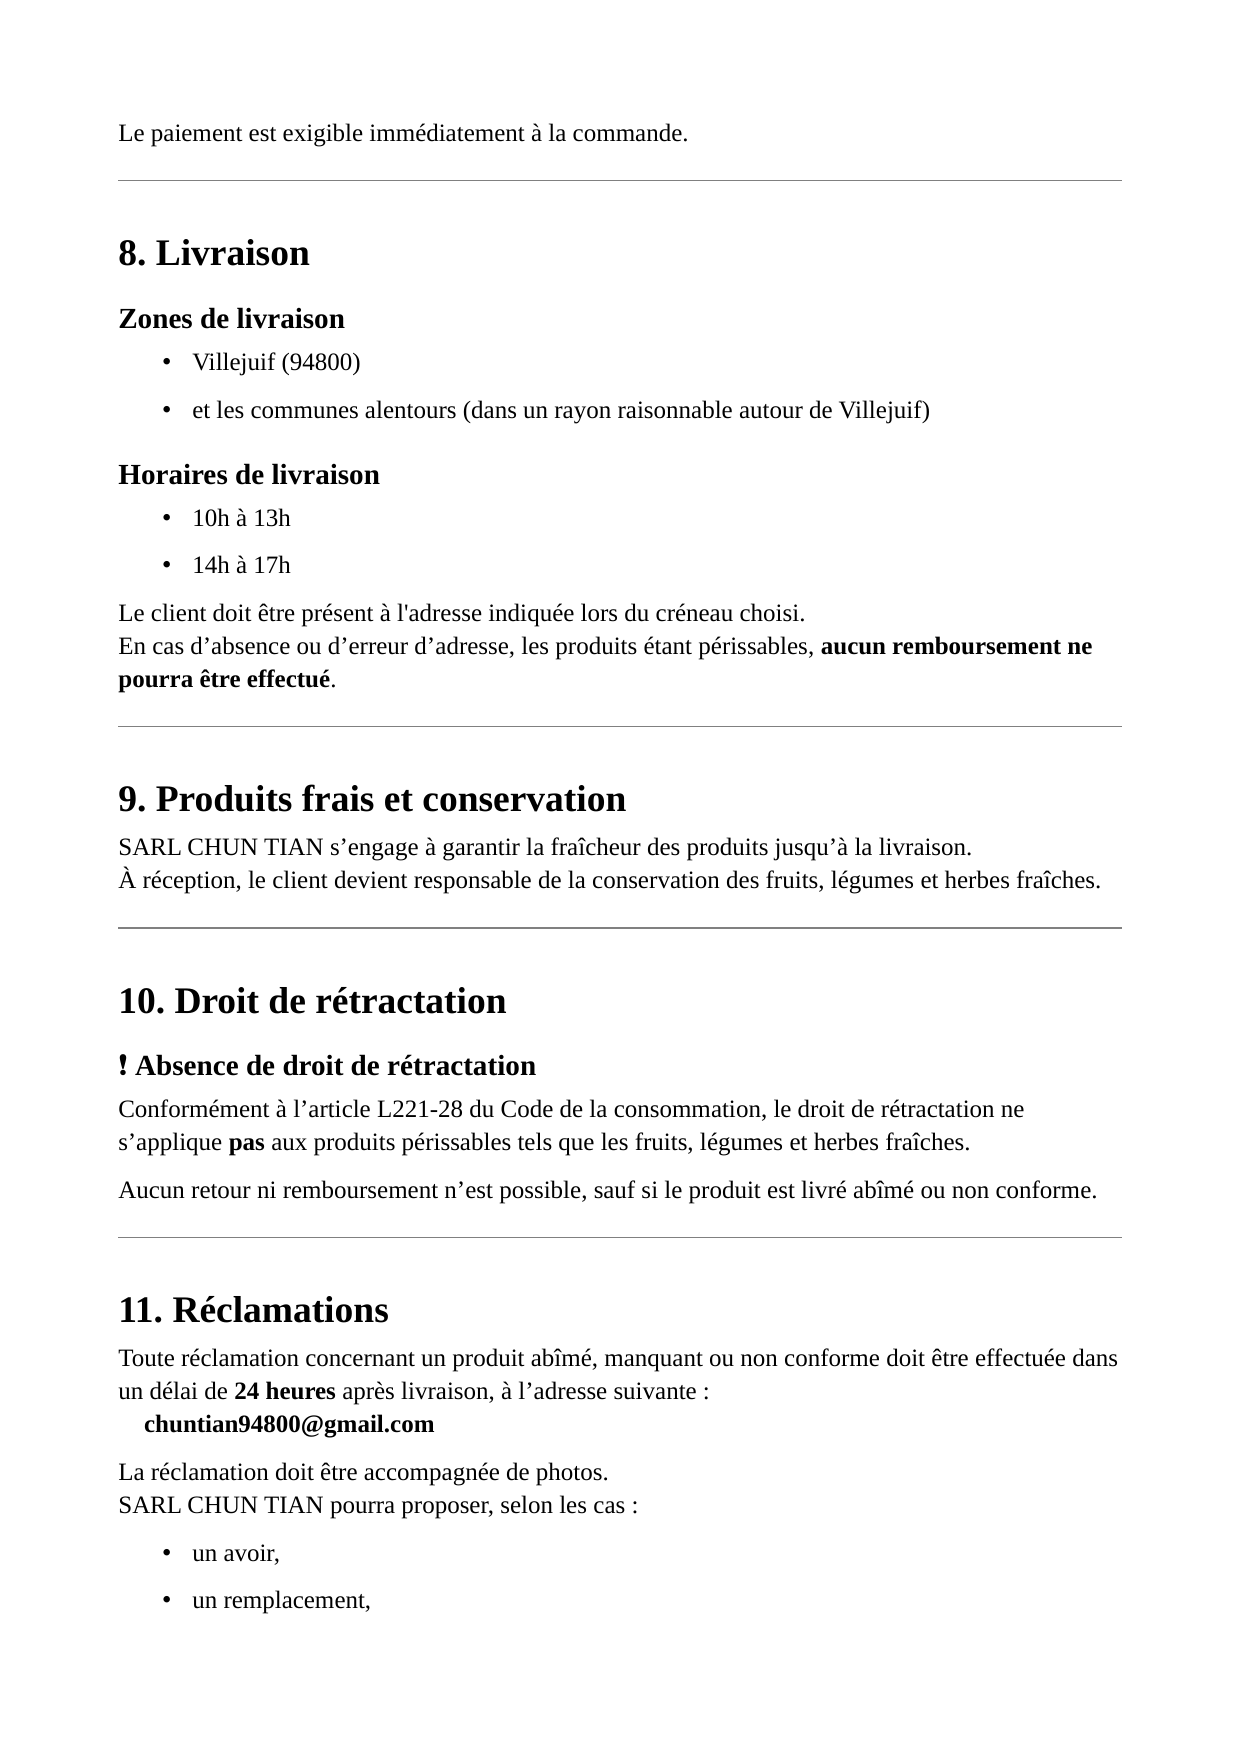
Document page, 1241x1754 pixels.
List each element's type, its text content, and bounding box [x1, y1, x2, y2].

text SARL CHUN TIAN s’engage à garantir la fraîcheur des produits jusqu’à la livraison. À réception, le client devient responsable de la conservation des fruits, légumes et herbes fraîches. [118, 832, 1122, 894]
list un remplacement, [162, 1585, 1122, 1614]
text Conformément à l’article L221-28 du Code de la consommation, le droit de rétractation ne s’applique pas aux produits périssables tels que les fruits, légumes et herbes fraîches. [118, 1094, 1122, 1156]
text Le paiement est exigible immédiatement à la commande. [118, 118, 1122, 147]
subtitle 10. Droit de rétractation [118, 978, 1122, 1021]
text La réclamation doit être accompagnée de photos. SARL CHUN TIAN pourra proposer, selon les cas : [118, 1457, 1122, 1519]
text Le client doit être présent à l'adresse indiquée lors du créneau choisi. En cas d’absence ou d’erreur d’adresse, les produits étant périssables, aucun remboursement ne pourra être effectué. [118, 598, 1122, 693]
list un avoir, [162, 1538, 1122, 1566]
subtitle 11. Réclamations [118, 1288, 1122, 1331]
subtitle Zones de livraison [118, 301, 1122, 334]
text Aucun retour ni remboursement n’est possible, sauf si le produit est livré abîmé ou non conforme. [118, 1175, 1122, 1204]
list 14h à 17h [162, 551, 1122, 579]
list 10h à 13h [162, 503, 1122, 532]
list Villejuif (94800) [162, 347, 1122, 376]
subtitle 8. Livraison [118, 231, 1122, 274]
subtitle ❗ Absence de droit de rétractation [118, 1048, 1122, 1082]
list et les communes alentours (dans un rayon raisonnable autour de Villejuif) [162, 395, 1122, 423]
subtitle 9. Produits frais et conservation [118, 777, 1122, 820]
subtitle Horaires de livraison [118, 457, 1122, 490]
text Toute réclamation concernant un produit abîmé, manquant ou non conforme doit être effectuée dans un délai de 24 heures après livraison, à l’adresse suivante : 📩 chuntian94800@gmail.com [118, 1343, 1122, 1438]
